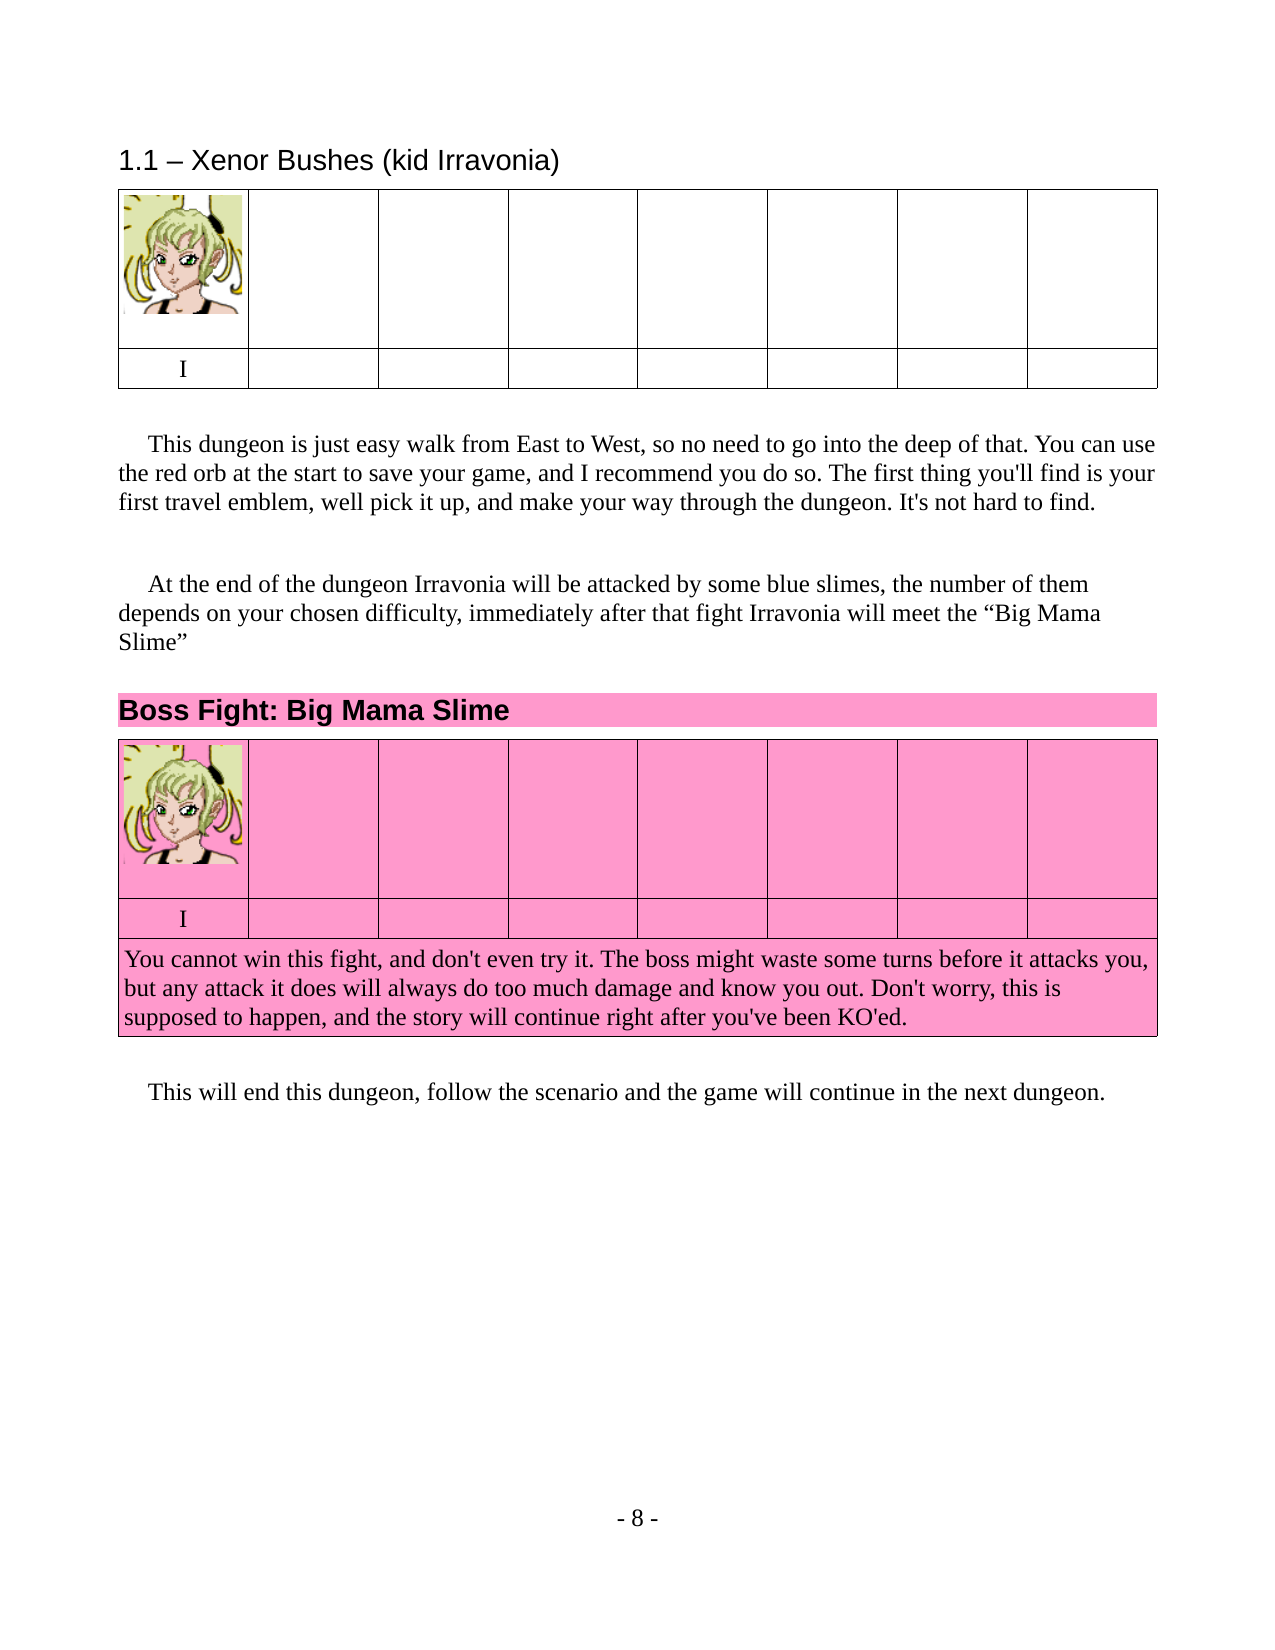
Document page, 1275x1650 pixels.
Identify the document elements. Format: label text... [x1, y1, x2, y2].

table_cell [379, 349, 508, 388]
table_cell [249, 899, 378, 938]
text This dungeon is just easy walk from East to West, so no need to go into the deep of that. You can use the red orb at the start to save your game, and I recommend you do so. The first thing you'll find is your first travel emblem, well pick it up, and make your way through the dungeon. It's not hard to find. [118, 429, 1157, 516]
table_cell [1028, 899, 1157, 938]
table_cell You cannot win this fight, and don't even try it. The boss might waste some turns before it attacks you, but any attack it does will always do too much damage and know you out. Don't worry, this is supposed to happen, and the story will continue right after you've been KO'ed. [119, 939, 1157, 1036]
table_header [1028, 190, 1157, 348]
table_cell [768, 349, 897, 388]
table_header [379, 740, 508, 898]
table_cell [1028, 349, 1157, 388]
table_cell [898, 899, 1027, 938]
table_header [119, 190, 248, 348]
picture [123, 195, 243, 314]
table_cell [638, 899, 767, 938]
table_header [379, 190, 508, 348]
table_header [249, 190, 378, 348]
table_header [509, 190, 637, 348]
text At the end of the dungeon Irravonia will be attacked by some blue slimes, the number of them depends on your chosen difficulty, immediately after that fight Irravonia will meet the “Big Mama Slime” [118, 569, 1157, 656]
table_cell I [119, 899, 248, 938]
table_header [119, 740, 248, 863]
table_cell [898, 349, 1027, 388]
subtitle Boss Fight: Big Mama Slime [118, 693, 1157, 727]
table_header [1028, 740, 1157, 898]
table_header [898, 740, 1027, 898]
table_header [768, 190, 897, 348]
table_header [509, 740, 637, 898]
picture [123, 745, 243, 864]
table_header [898, 190, 1027, 348]
table_cell [638, 349, 767, 388]
subtitle 1.1 – Xenor Bushes (kid Irravonia) [118, 143, 1157, 177]
table_header [768, 740, 897, 898]
table_cell [379, 899, 508, 938]
table_cell [509, 899, 637, 938]
table_cell [249, 349, 378, 388]
table_cell [509, 349, 637, 388]
table_header [638, 190, 767, 348]
table_cell [768, 899, 897, 938]
table_header [249, 740, 378, 898]
table_header [638, 740, 767, 898]
text This will end this dungeon, follow the scenario and the game will continue in the next dungeon. [118, 1077, 1157, 1106]
table_cell I [119, 349, 248, 388]
table_header [119, 864, 248, 898]
